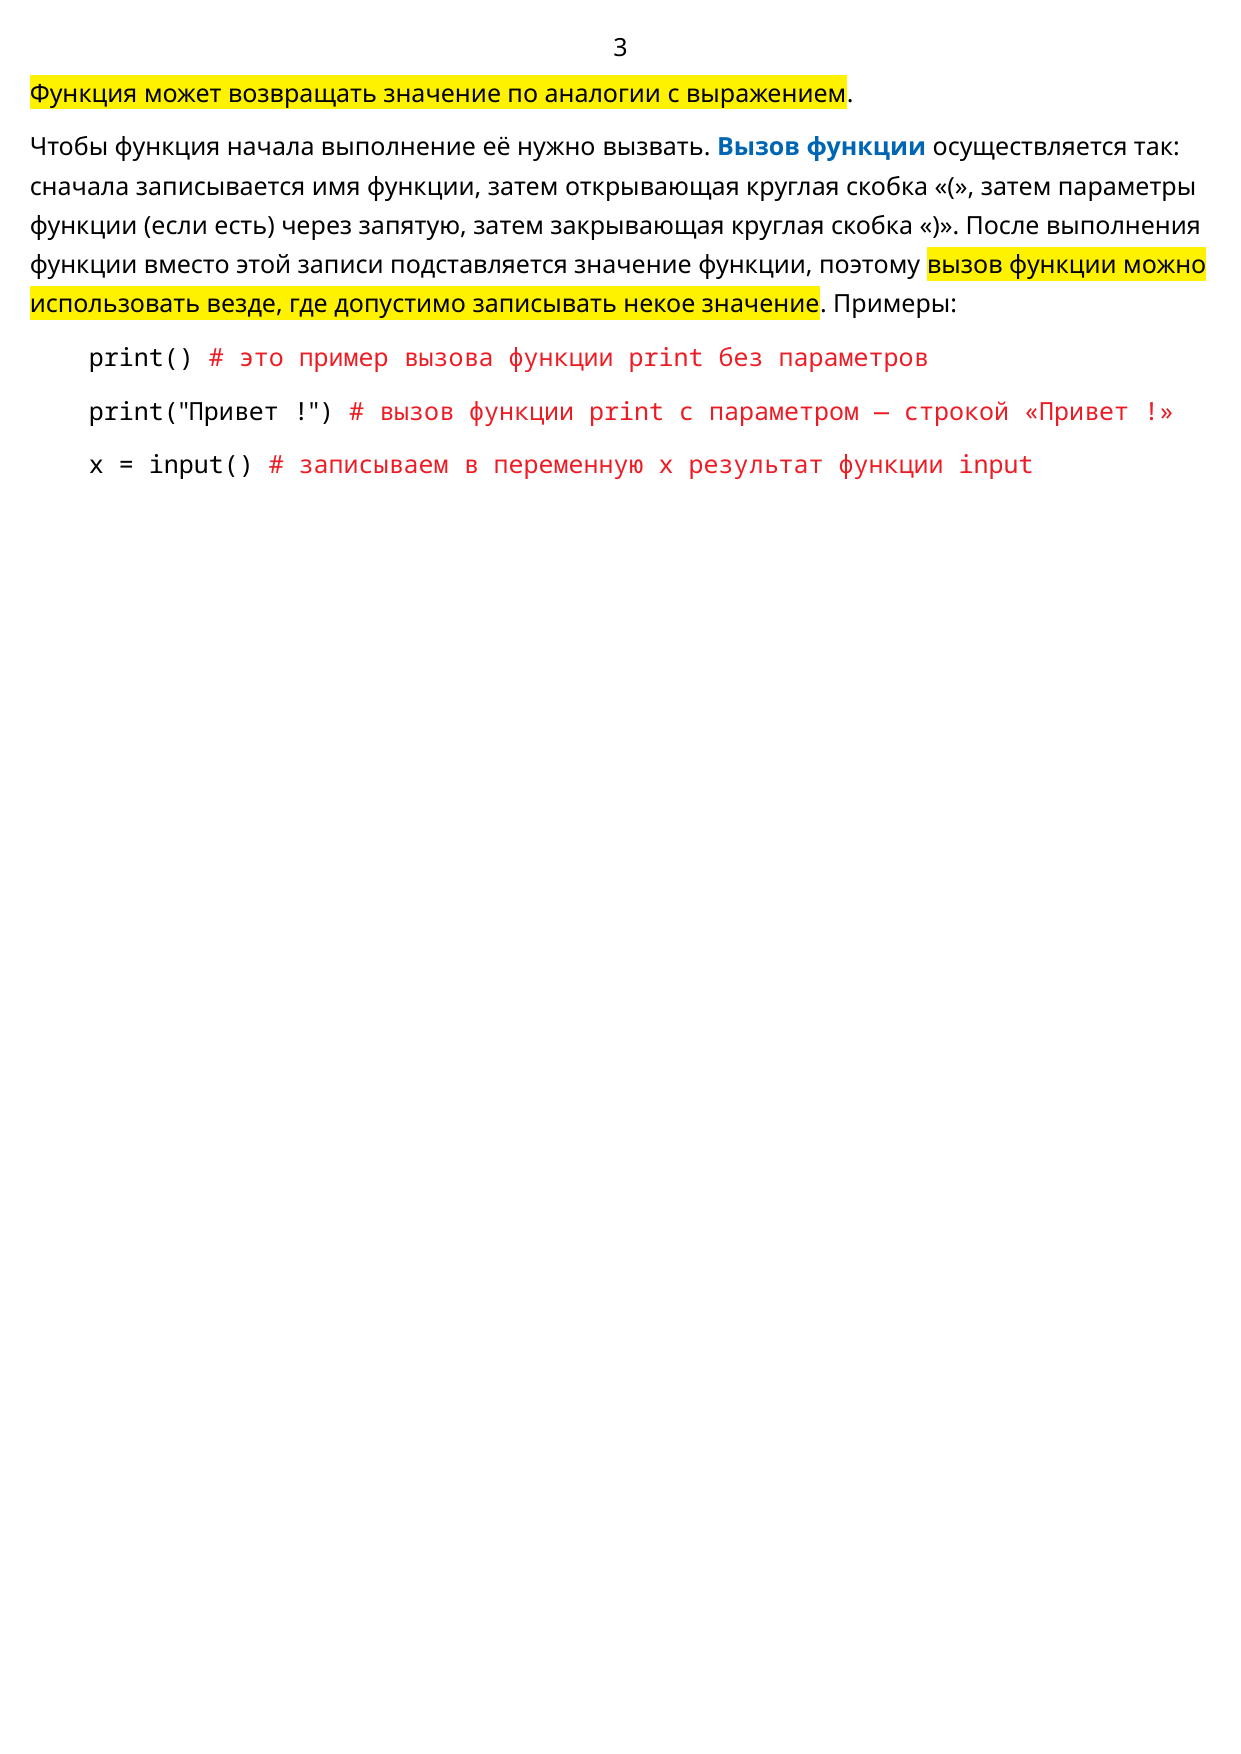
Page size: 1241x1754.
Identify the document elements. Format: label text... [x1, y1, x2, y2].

text print() # это пример вызова функции print без параметров [88, 339, 1211, 373]
text Функция может возвращать значение по аналогии с выражением. [29, 75, 1211, 109]
text Чтобы функция начала выполнение её нужно вызвать. Вызов функции осуществляется так: сначала записывается имя функции, затем открывающая круглая скобка «(», затем параметры функции (если есть) через запятую, затем закрывающая круглая скобка «)». После выполнения функции вместо этой записи подставляется значение функции, поэтому вызов функции можно использовать везде, где допустимо записывать некое значение. Примеры: [29, 129, 1211, 320]
text print("Привет !") # вызов функции print с параметром — строкой «Привет !» [88, 393, 1211, 427]
text x = input() # записываем в переменную х результат функции input [88, 447, 1211, 481]
